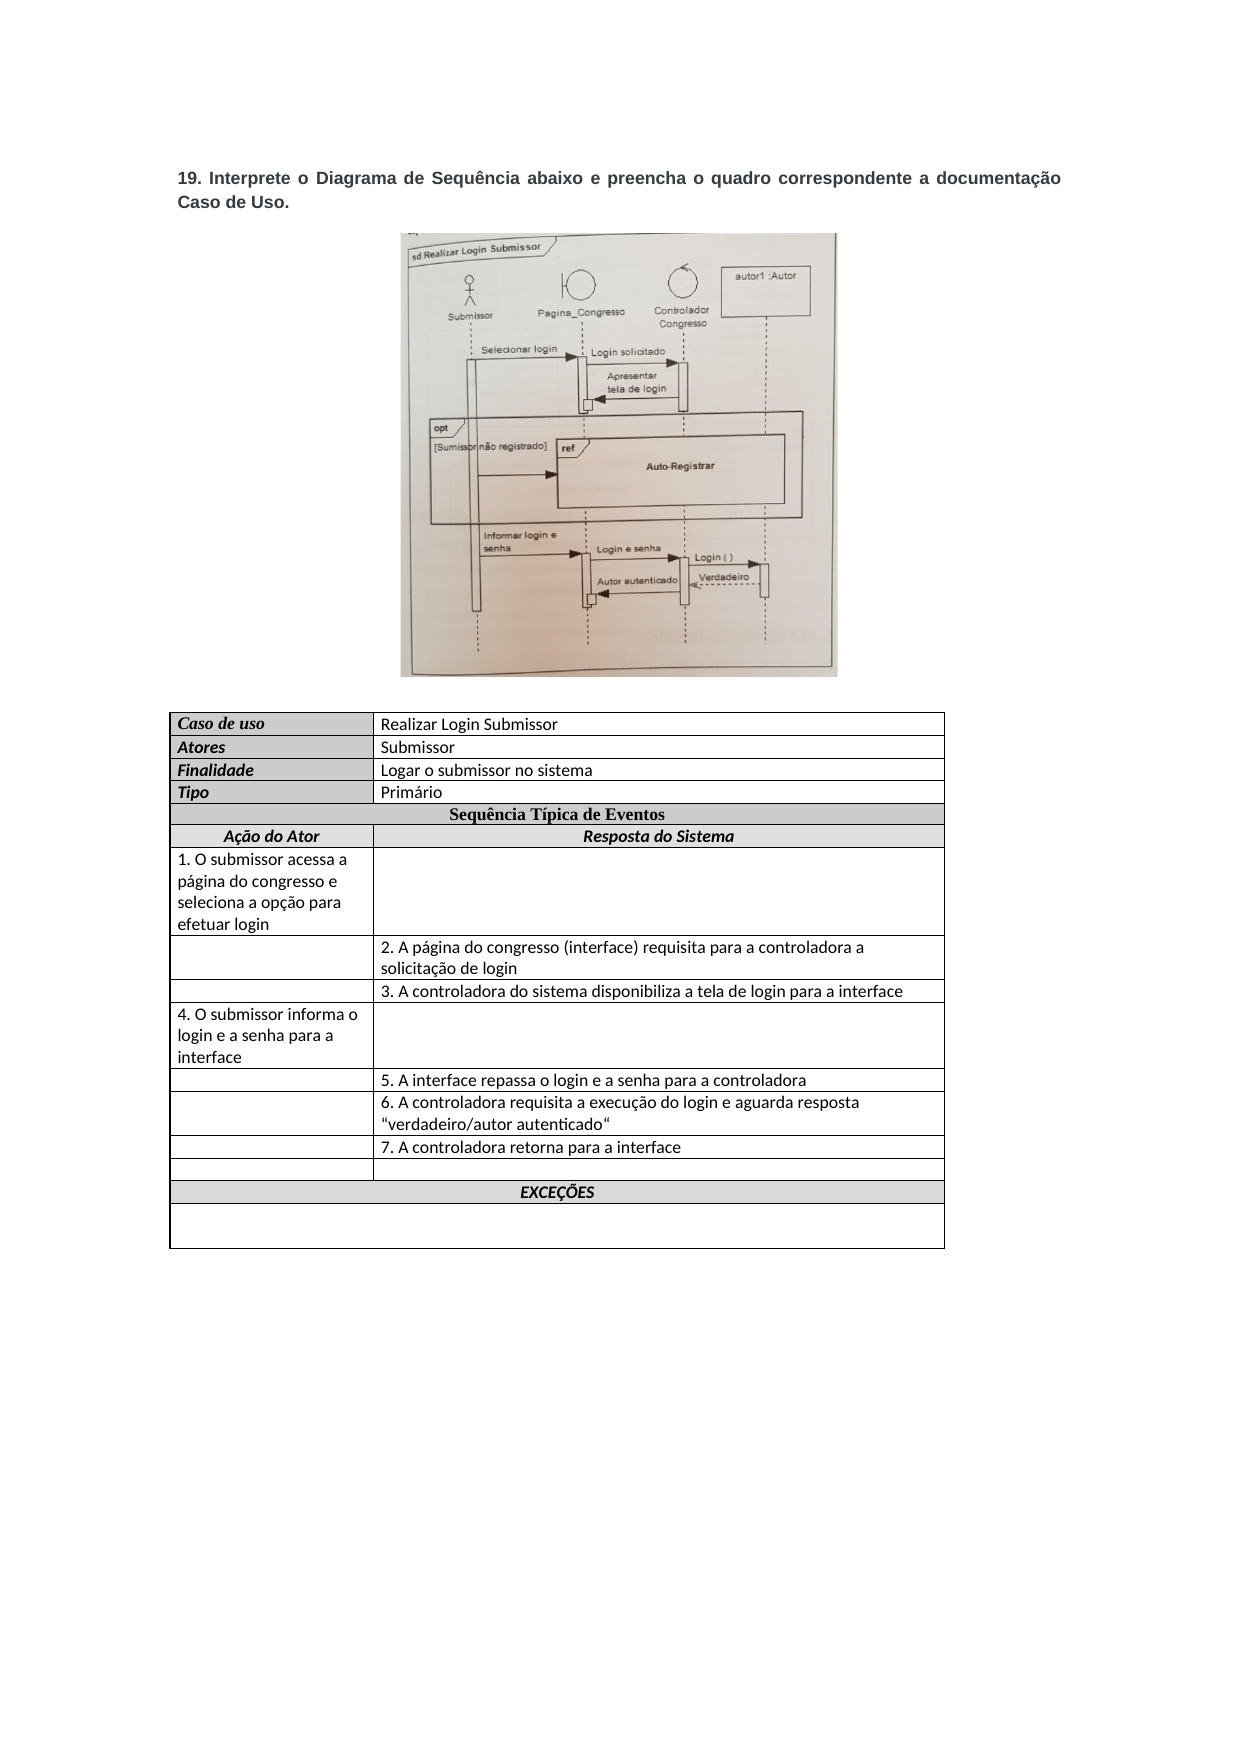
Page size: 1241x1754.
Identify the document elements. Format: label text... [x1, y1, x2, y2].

table_cell Resposta do Sistema [374, 825, 944, 847]
table_cell Tipo [171, 781, 373, 803]
table_cell [374, 1159, 944, 1180]
table_header Realizar Login Submissor [374, 713, 944, 735]
table_cell Primário [374, 781, 944, 803]
table_cell 5. A interface repassa o login e a senha para a controladora [374, 1069, 944, 1091]
table_cell 7. A controladora retorna para a interface [374, 1136, 944, 1158]
table_header Caso de uso [171, 713, 373, 735]
table_cell Finalidade [171, 759, 373, 780]
table_cell [171, 936, 373, 979]
table_cell EXCEÇÕES [171, 1181, 944, 1203]
text 19. Interprete o Diagrama de Sequência abaixo e preencha o quadro correspondente a documentação Caso de Uso. [177, 168, 1063, 212]
table_cell Logar o submissor no sistema [374, 759, 944, 780]
table_cell [171, 1069, 373, 1091]
table_cell 2. A página do congresso (interface) requisita para a controladora a solicitação de login [374, 936, 944, 979]
table_cell Sequência Típica de Eventos [171, 804, 944, 824]
table_cell Atores [171, 736, 373, 758]
table_cell 3. A controladora do sistema disponibiliza a tela de login para a interface [374, 980, 944, 1002]
picture [400, 233, 838, 677]
table_cell 1. O submissor acessa a página do congresso e seleciona a opção para efetuar login [171, 848, 373, 935]
table_cell Ação do Ator [171, 825, 373, 847]
table_cell [374, 848, 944, 935]
table_cell [171, 1204, 944, 1247]
table_cell [171, 1092, 373, 1135]
table_cell Submissor [374, 736, 944, 758]
table_cell 4. O submissor informa o login e a senha para a interface [171, 1003, 373, 1068]
table_cell [171, 1136, 373, 1158]
table_cell [374, 1003, 944, 1068]
table_cell [171, 1159, 373, 1180]
table_cell [171, 980, 373, 1002]
table_cell 6. A controladora requisita a execução do login e aguarda resposta “verdadeiro/autor autenticado“ [374, 1092, 944, 1135]
